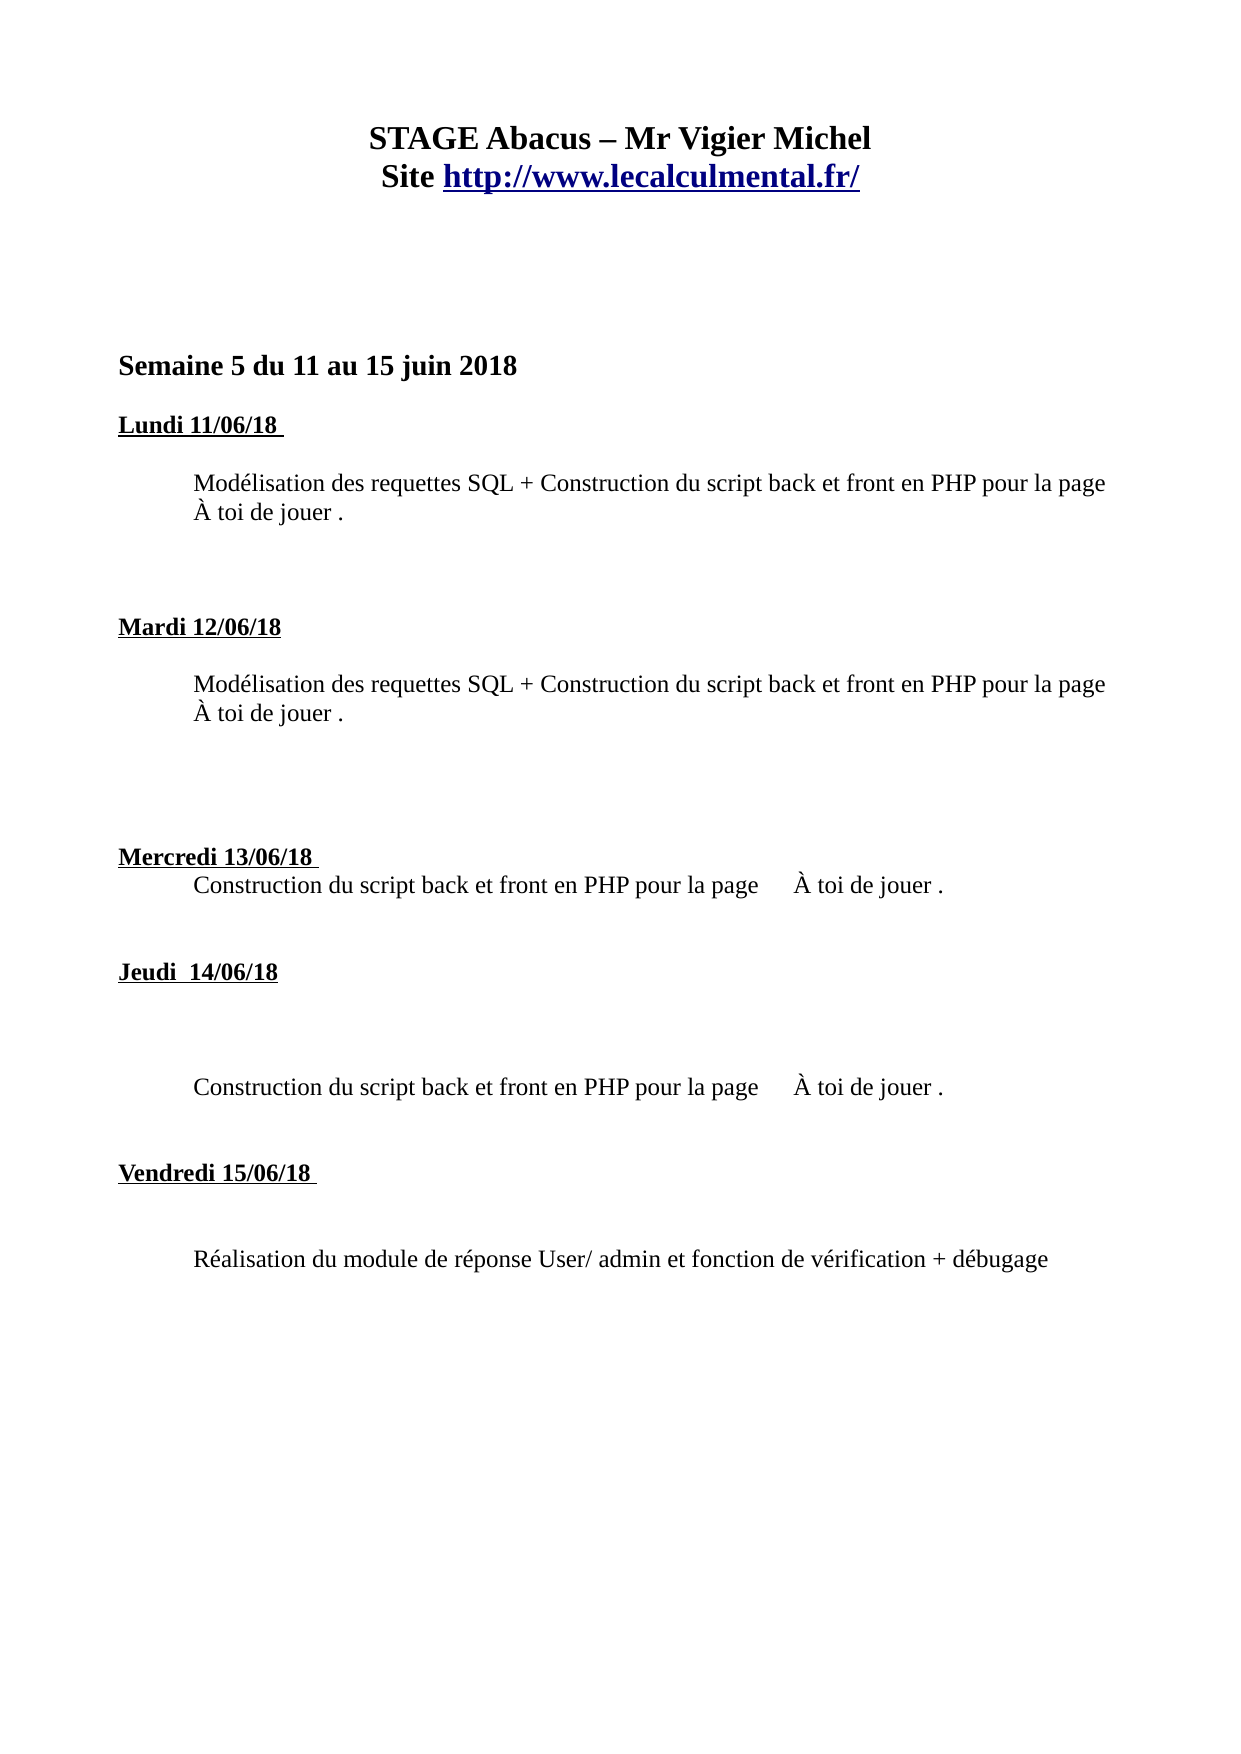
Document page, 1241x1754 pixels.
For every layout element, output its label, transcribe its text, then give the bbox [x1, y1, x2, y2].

text Modélisation des requettes SQL + Construction du script back et front en PHP pour la page À toi de jouer . [118, 669, 1122, 727]
text Mercredi 13/06/18 [118, 842, 1122, 870]
text Modélisation des requettes SQL + Construction du script back et front en PHP pour la page À toi de jouer . [118, 468, 1122, 525]
text Site http://www.lecalculmental.fr/ [118, 156, 1122, 195]
text STAGE Abacus – Mr Vigier Michel [118, 118, 1122, 156]
text Construction du script back et front en PHP pour la page À toi de jouer . [118, 1072, 1122, 1100]
text Mardi 12/06/18 [118, 612, 1122, 640]
text Construction du script back et front en PHP pour la page À toi de jouer . [118, 870, 1122, 899]
text Vendredi 15/06/18 [118, 1158, 1122, 1187]
text Semaine 5 du 11 au 15 juin 2018 [118, 348, 1122, 382]
text Lundi 11/06/18 [118, 410, 1122, 439]
text Jeudi 14/06/18 [118, 957, 1122, 985]
text Réalisation du module de réponse User/ admin et fonction de vérification + débugage [118, 1244, 1122, 1273]
